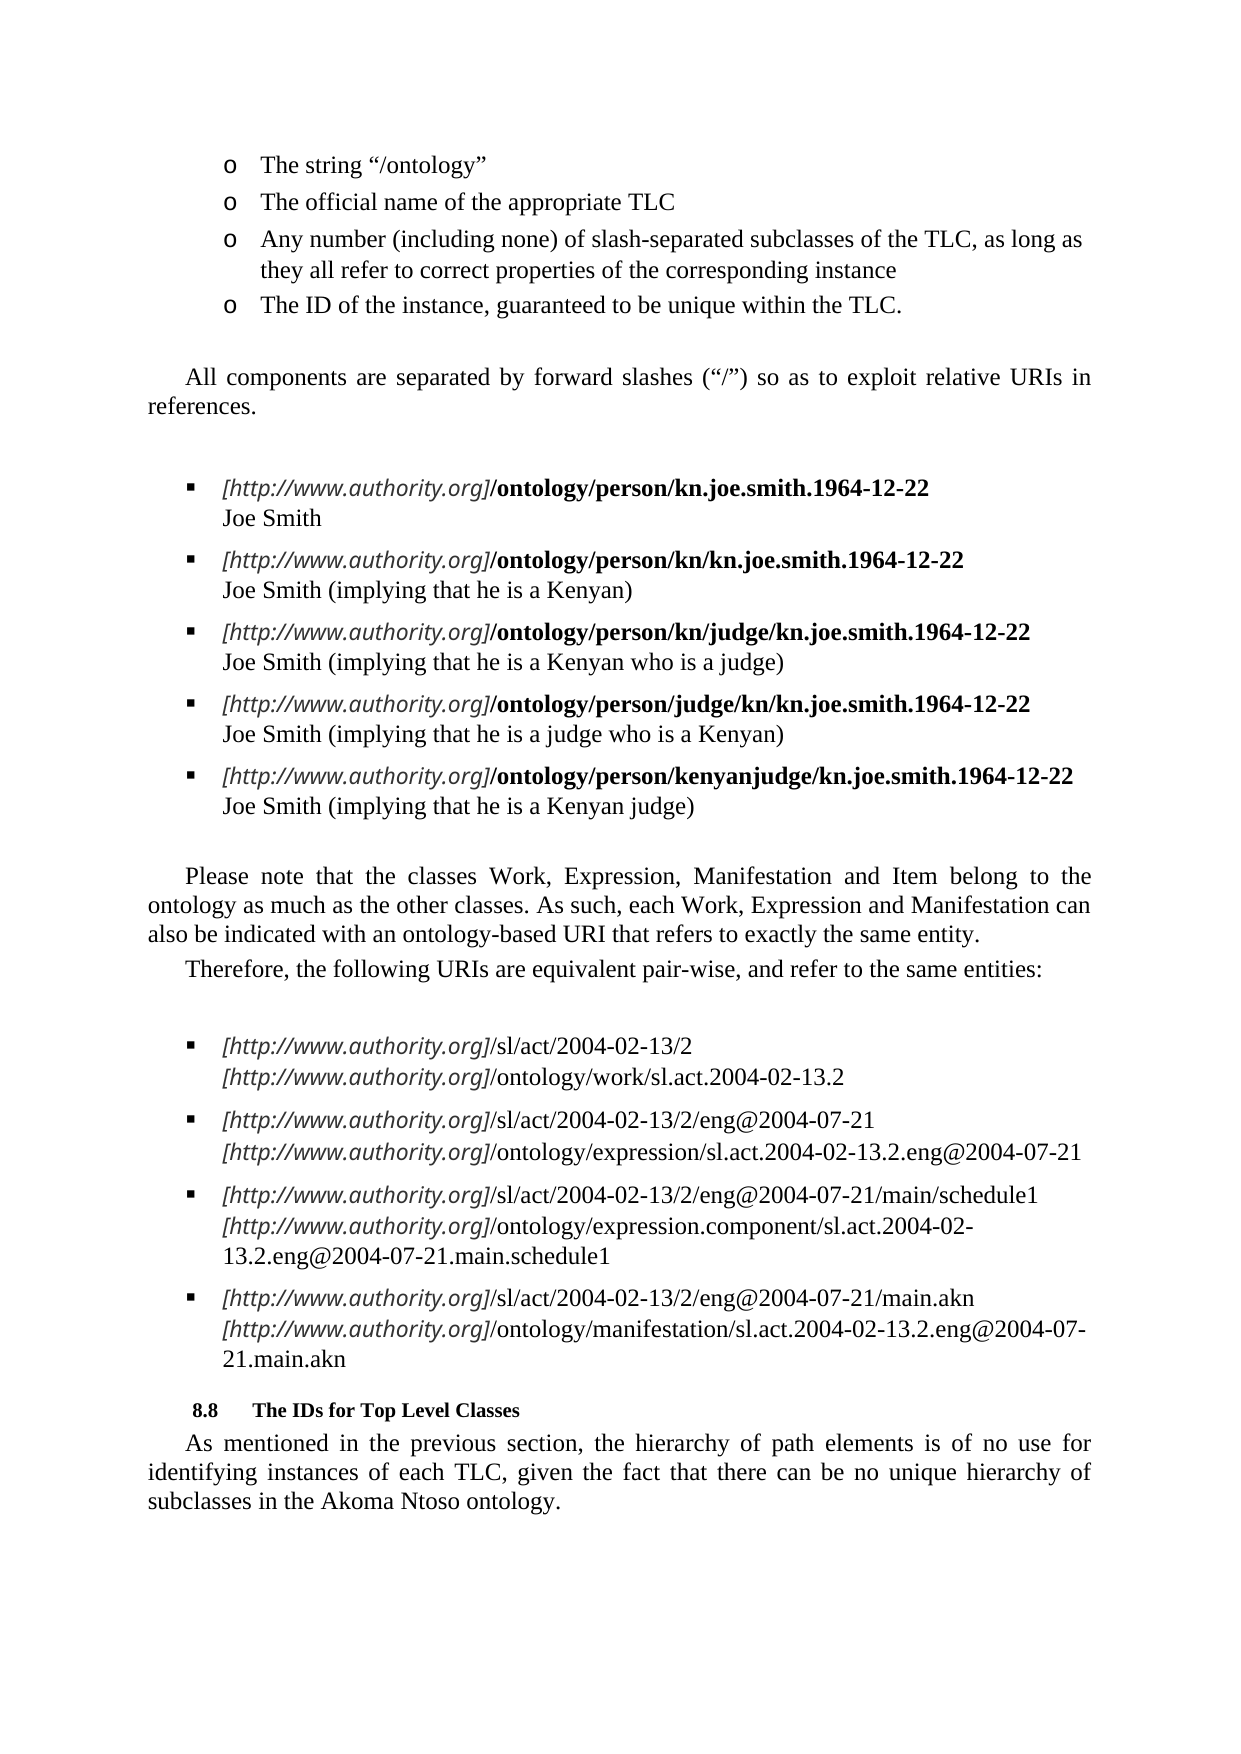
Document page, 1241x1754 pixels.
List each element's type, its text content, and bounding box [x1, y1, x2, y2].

list [http://www.authority.org]/ontology/person/judge/kn/kn.joe.smith.1964-12-22 Joe Smith (implying that he is a judge who is a Kenyan) [185, 688, 1092, 748]
list [http://www.authority.org]/sl/act/2004-02-13/2 [http://www.authority.org]/ontology/work/sl.act.2004-02-13.2 [185, 1030, 1092, 1092]
list [http://www.authority.org]/ontology/person/kenyanjudge/kn.joe.smith.1964-12-22 Joe Smith (implying that he is a Kenyan judge) [185, 760, 1092, 820]
text As mentioned in the previous section, the hierarchy of path elements is of no use for identifying instances of each TLC, given the fact that there can be no unique hierarchy of subclasses in the Akoma Ntoso ontology. [148, 1428, 1092, 1515]
list The ID of the instance, guaranteed to be unique within the TLC. [223, 290, 1092, 321]
text Therefore, the following URIs are equivalent pair-wise, and refer to the same entities: [148, 954, 1092, 983]
text Please note that the classes Work, Expression, Manifestation and Item belong to the ontology as much as the other classes. As such, each Work, Expression and Manifestation can also be indicated with an ontology-based URI that refers to exactly the same entity. [148, 861, 1092, 948]
text All components are separated by forward slashes (“/”) so as to exploit relative URIs in references. [148, 362, 1092, 419]
list [http://www.authority.org]/sl/act/2004-02-13/2/eng@2004-07-21/main.akn [http://www.authority.org]/ontology/manifestation/sl.act.2004-02-13.2.eng@2004-07-21.main.akn [185, 1282, 1092, 1373]
list [http://www.authority.org]/sl/act/2004-02-13/2/eng@2004-07-21/main/schedule1 [http://www.authority.org]/ontology/expression.component/sl.act.2004-02-13.2.eng@2004-07-21.main.schedule1 [185, 1179, 1092, 1270]
list [http://www.authority.org]/sl/act/2004-02-13/2/eng@2004-07-21 [http://www.authority.org]/ontology/expression/sl.act.2004-02-13.2.eng@2004-07-21 [185, 1104, 1092, 1167]
subtitle The IDs for Top Level Classes [192, 1398, 1092, 1422]
list [http://www.authority.org]/ontology/person/kn/kn.joe.smith.1964-12-22 Joe Smith (implying that he is a Kenyan) [185, 544, 1092, 604]
list [http://www.authority.org]/ontology/person/kn/judge/kn.joe.smith.1964-12-22 Joe Smith (implying that he is a Kenyan who is a judge) [185, 616, 1092, 676]
list The official name of the appropriate TLC [223, 187, 1092, 218]
list The string “/ontology” [223, 150, 1092, 181]
list Any number (including none) of slash-separated subclasses of the TLC, as long as they all refer to correct properties of the corresponding instance [223, 224, 1092, 284]
list [http://www.authority.org]/ontology/person/kn.joe.smith.1964-12-22 Joe Smith [185, 472, 1092, 532]
